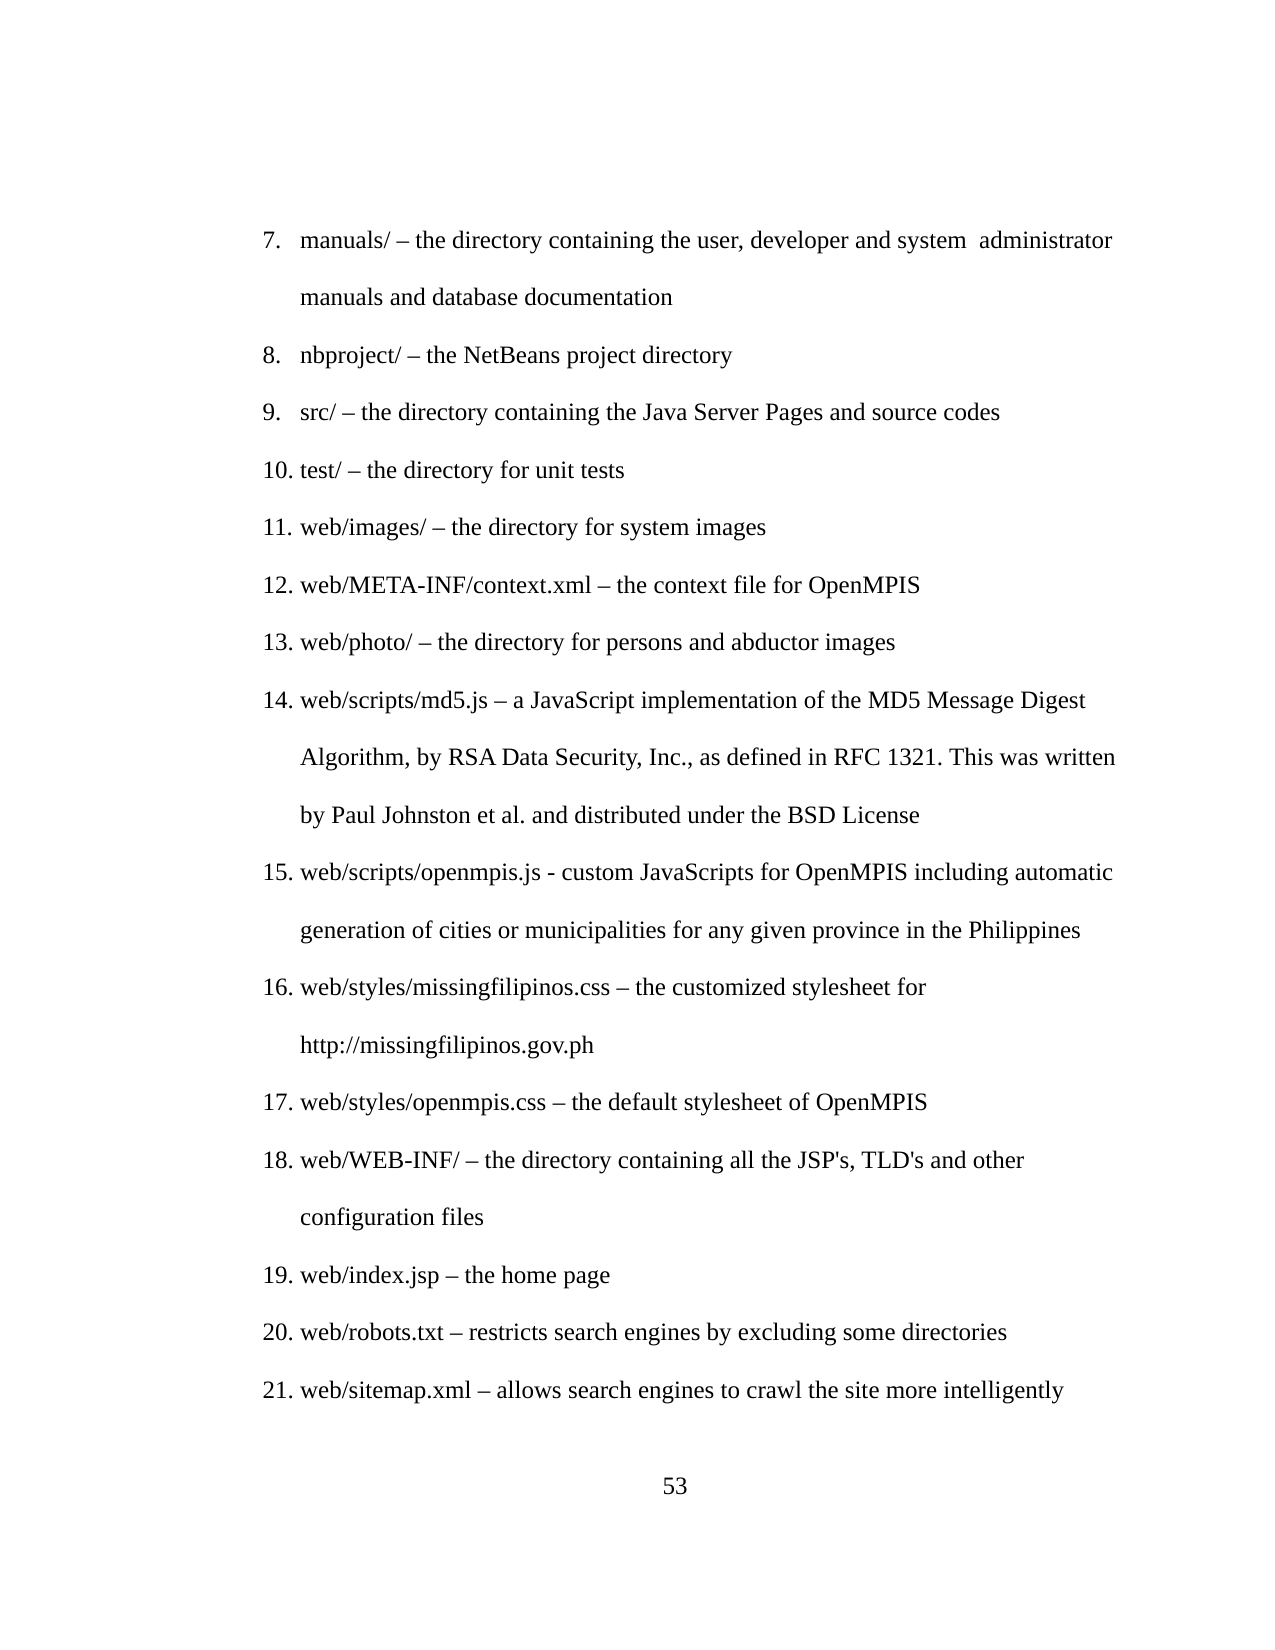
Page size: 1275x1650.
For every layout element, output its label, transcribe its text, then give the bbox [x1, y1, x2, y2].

list web/images/ – the directory for system images [262, 512, 1125, 541]
list web/scripts/openmpis.js - custom JavaScripts for OpenMPIS including automatic generation of cities or municipalities for any given province in the Philippines [262, 857, 1125, 944]
list web/scripts/md5.js – a JavaScript implementation of the MD5 Message Digest Algorithm, by RSA Data Security, Inc., as defined in RFC 1321. This was written by Paul Johnston et al. and distributed under the BSD License [262, 685, 1125, 829]
list manuals/ – the directory containing the user, developer and system administrator manuals and database documentation [262, 225, 1125, 311]
list web/styles/openmpis.css – the default stylesheet of OpenMPIS [262, 1087, 1125, 1116]
list web/styles/missingfilipinos.css – the customized stylesheet for http://missingfilipinos.gov.ph [262, 972, 1125, 1059]
list web/photo/ – the directory for persons and abductor images [262, 627, 1125, 656]
list web/index.jsp – the home page [262, 1260, 1125, 1289]
list nbproject/ – the NetBeans project directory [262, 340, 1125, 369]
list web/META-INF/context.xml – the context file for OpenMPIS [262, 570, 1125, 599]
list test/ – the directory for unit tests [262, 455, 1125, 484]
list src/ – the directory containing the Java Server Pages and source codes [262, 397, 1125, 426]
list web/WEB-INF/ – the directory containing all the JSP's, TLD's and other configuration files [262, 1145, 1125, 1231]
list web/robots.txt – restricts search engines by excluding some directories [262, 1317, 1125, 1346]
list web/sitemap.xml – allows search engines to crawl the site more intelligently [262, 1375, 1125, 1404]
